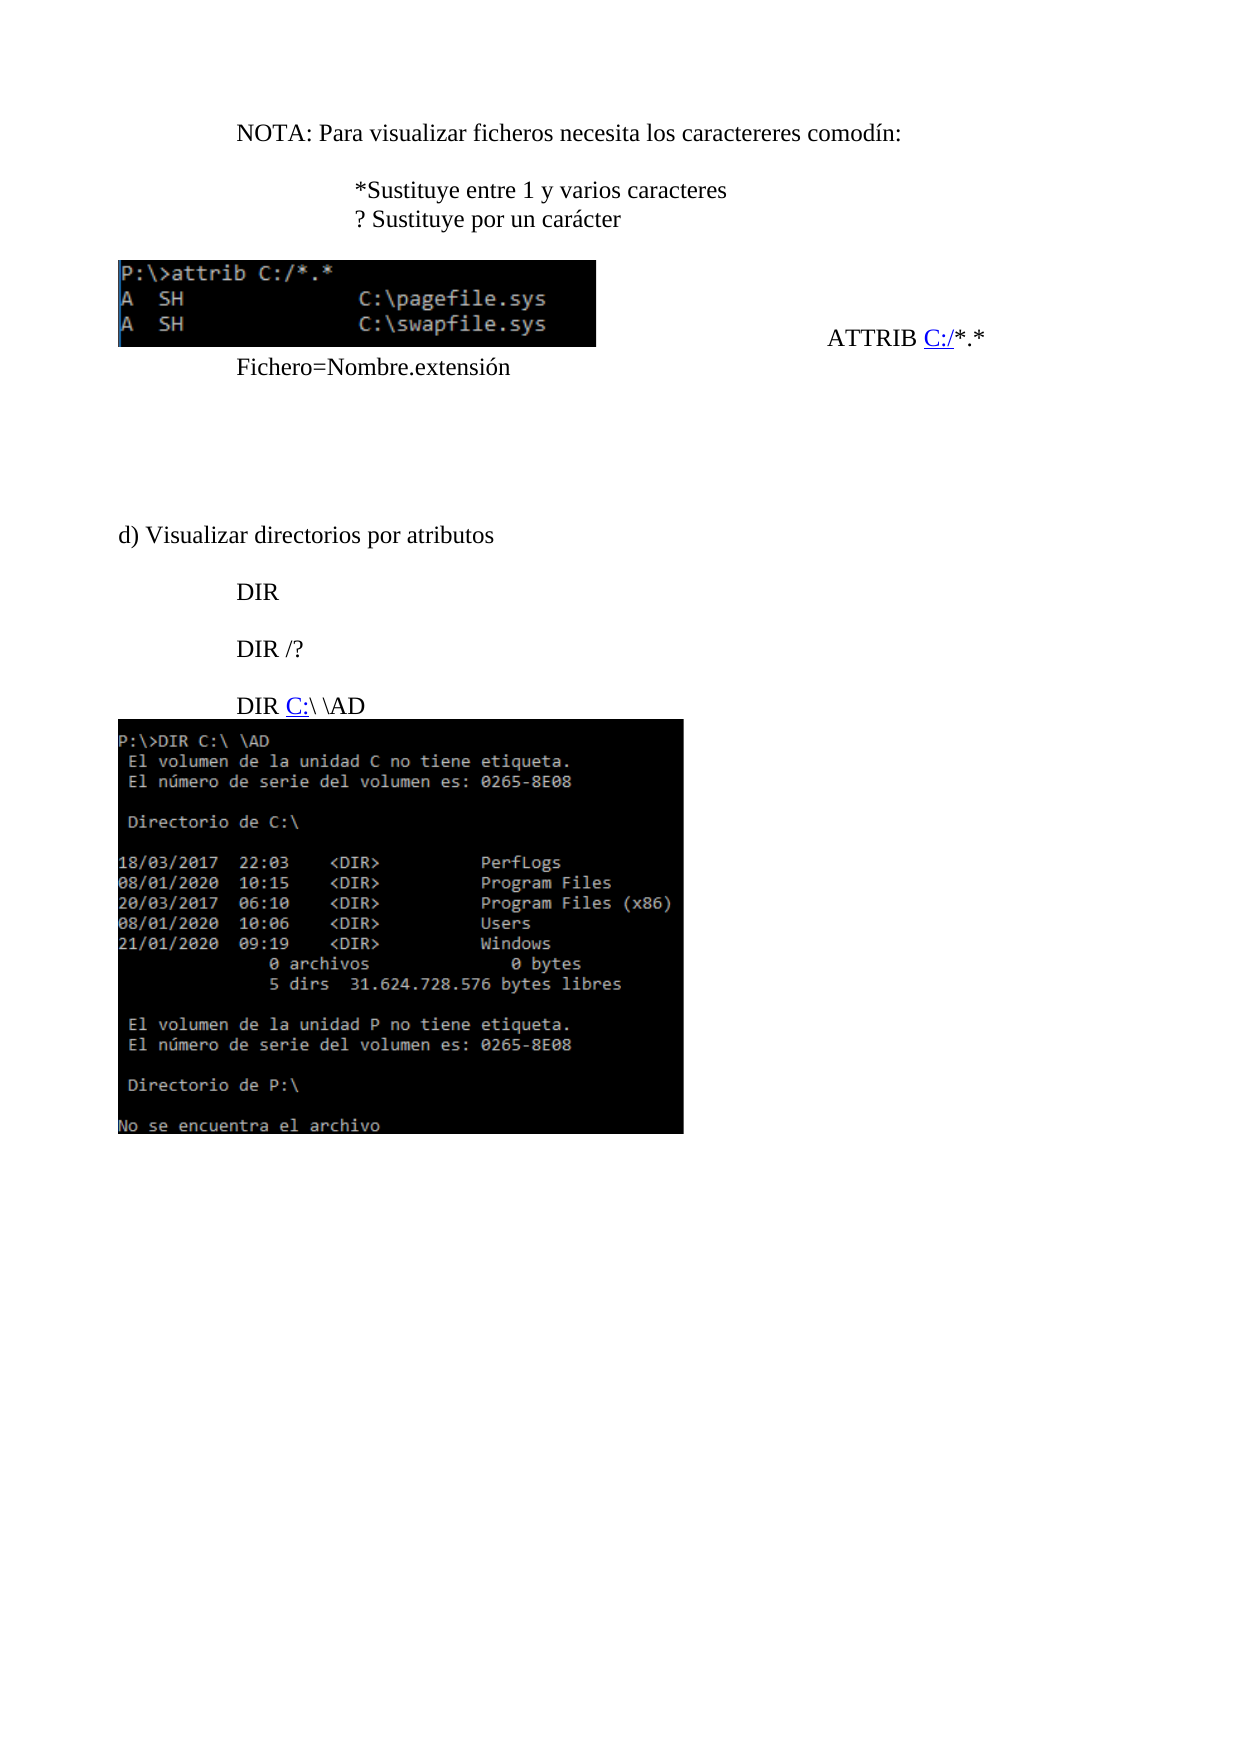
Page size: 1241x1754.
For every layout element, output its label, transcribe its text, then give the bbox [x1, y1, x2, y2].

text DIR [118, 577, 1122, 606]
text DIR C:\ \AD [118, 691, 1122, 720]
text DIR /? [118, 634, 1122, 663]
text d) Visualizar directorios por atributos [118, 521, 1122, 549]
text *Sustituye entre 1 y varios caracteres [118, 175, 1122, 204]
text ? Sustituye por un carácter [118, 204, 1122, 232]
text NOTA: Para visualizar ficheros necesita los caractereres comodín: [118, 118, 1122, 147]
text ATTRIB C:/*.* Fichero=Nombre.extensión [118, 260, 1122, 381]
